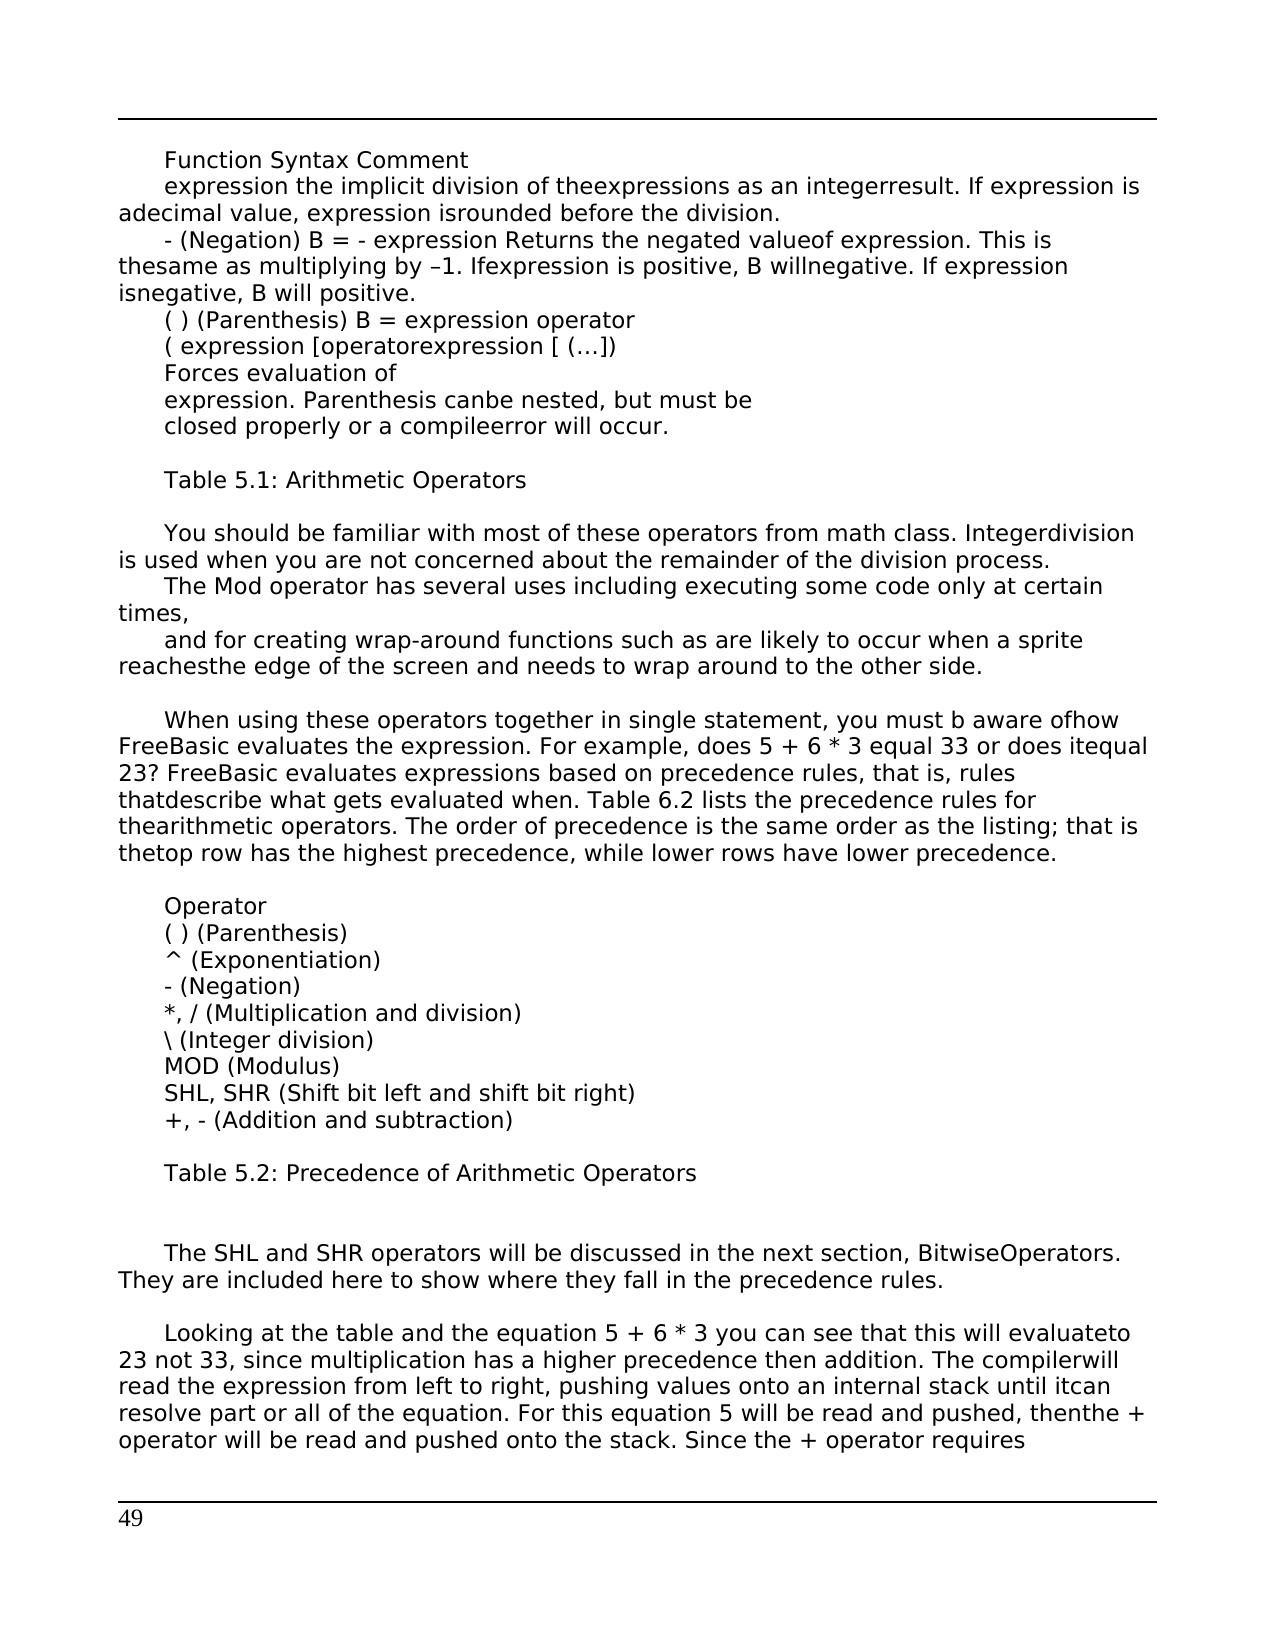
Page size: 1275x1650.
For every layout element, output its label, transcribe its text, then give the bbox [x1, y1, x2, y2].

text MOD (Modulus) [118, 1053, 1157, 1080]
text ( expression [operatorexpression [ (…]) [118, 333, 1157, 360]
text The SHL and SHR operators will be discussed in the next section, BitwiseOperators. They are included here to show where they fall in the precedence rules. [118, 1240, 1157, 1293]
text closed properly or a compileerror will occur. [118, 413, 1157, 440]
text Function Syntax Comment [118, 147, 1157, 173]
text The Mod operator has several uses including executing some code only at certain times, [118, 573, 1157, 627]
text +, - (Addition and subtraction) [118, 1107, 1157, 1133]
text Table 5.1: Arithmetic Operators [118, 467, 1157, 493]
text *, / (Multiplication and division) [118, 1000, 1157, 1027]
text ( ) (Parenthesis) [118, 920, 1157, 947]
text expression. Parenthesis canbe nested, but must be [118, 387, 1157, 413]
text Forces evaluation of [118, 360, 1157, 387]
text When using these operators together in single statement, you must b aware ofhow FreeBasic evaluates the expression. For example, does 5 + 6 * 3 equal 33 or does itequal 23? FreeBasic evaluates expressions based on precedence rules, that is, rules thatdescribe what gets evaluated when. Table 6.2 lists the precedence rules for thearithmetic operators. The order of precedence is the same order as the listing; that is thetop row has the highest precedence, while lower rows have lower precedence. [118, 707, 1157, 867]
text Looking at the table and the equation 5 + 6 * 3 you can see that this will evaluateto 23 not 33, since multiplication has a higher precedence then addition. The compilerwill read the expression from left to right, pushing values onto an internal stack until itcan resolve part or all of the equation. For this equation 5 will be read and pushed, thenthe + operator will be read and pushed onto the stack. Since the + operator requires [118, 1320, 1157, 1453]
text - (Negation) [118, 973, 1157, 1000]
text ( ) (Parenthesis) B = expression operator [118, 307, 1157, 333]
text expression the implicit division of theexpressions as an integerresult. If expression is adecimal value, expression isrounded before the division. [118, 173, 1157, 227]
text SHL, SHR (Shift bit left and shift bit right) [118, 1080, 1157, 1107]
text - (Negation) B = - expression Returns the negated valueof expression. This is thesame as multiplying by –1. Ifexpression is positive, B willnegative. If expression isnegative, B will positive. [118, 227, 1157, 307]
text Operator [118, 893, 1157, 920]
text \ (Integer division) [118, 1027, 1157, 1053]
text ^ (Exponentiation) [118, 947, 1157, 973]
text You should be familiar with most of these operators from math class. Integerdivision is used when you are not concerned about the remainder of the division process. [118, 520, 1157, 573]
text Table 5.2: Precedence of Arithmetic Operators [118, 1160, 1157, 1187]
text and for creating wrap-around functions such as are likely to occur when a sprite reachesthe edge of the screen and needs to wrap around to the other side. [118, 627, 1157, 680]
